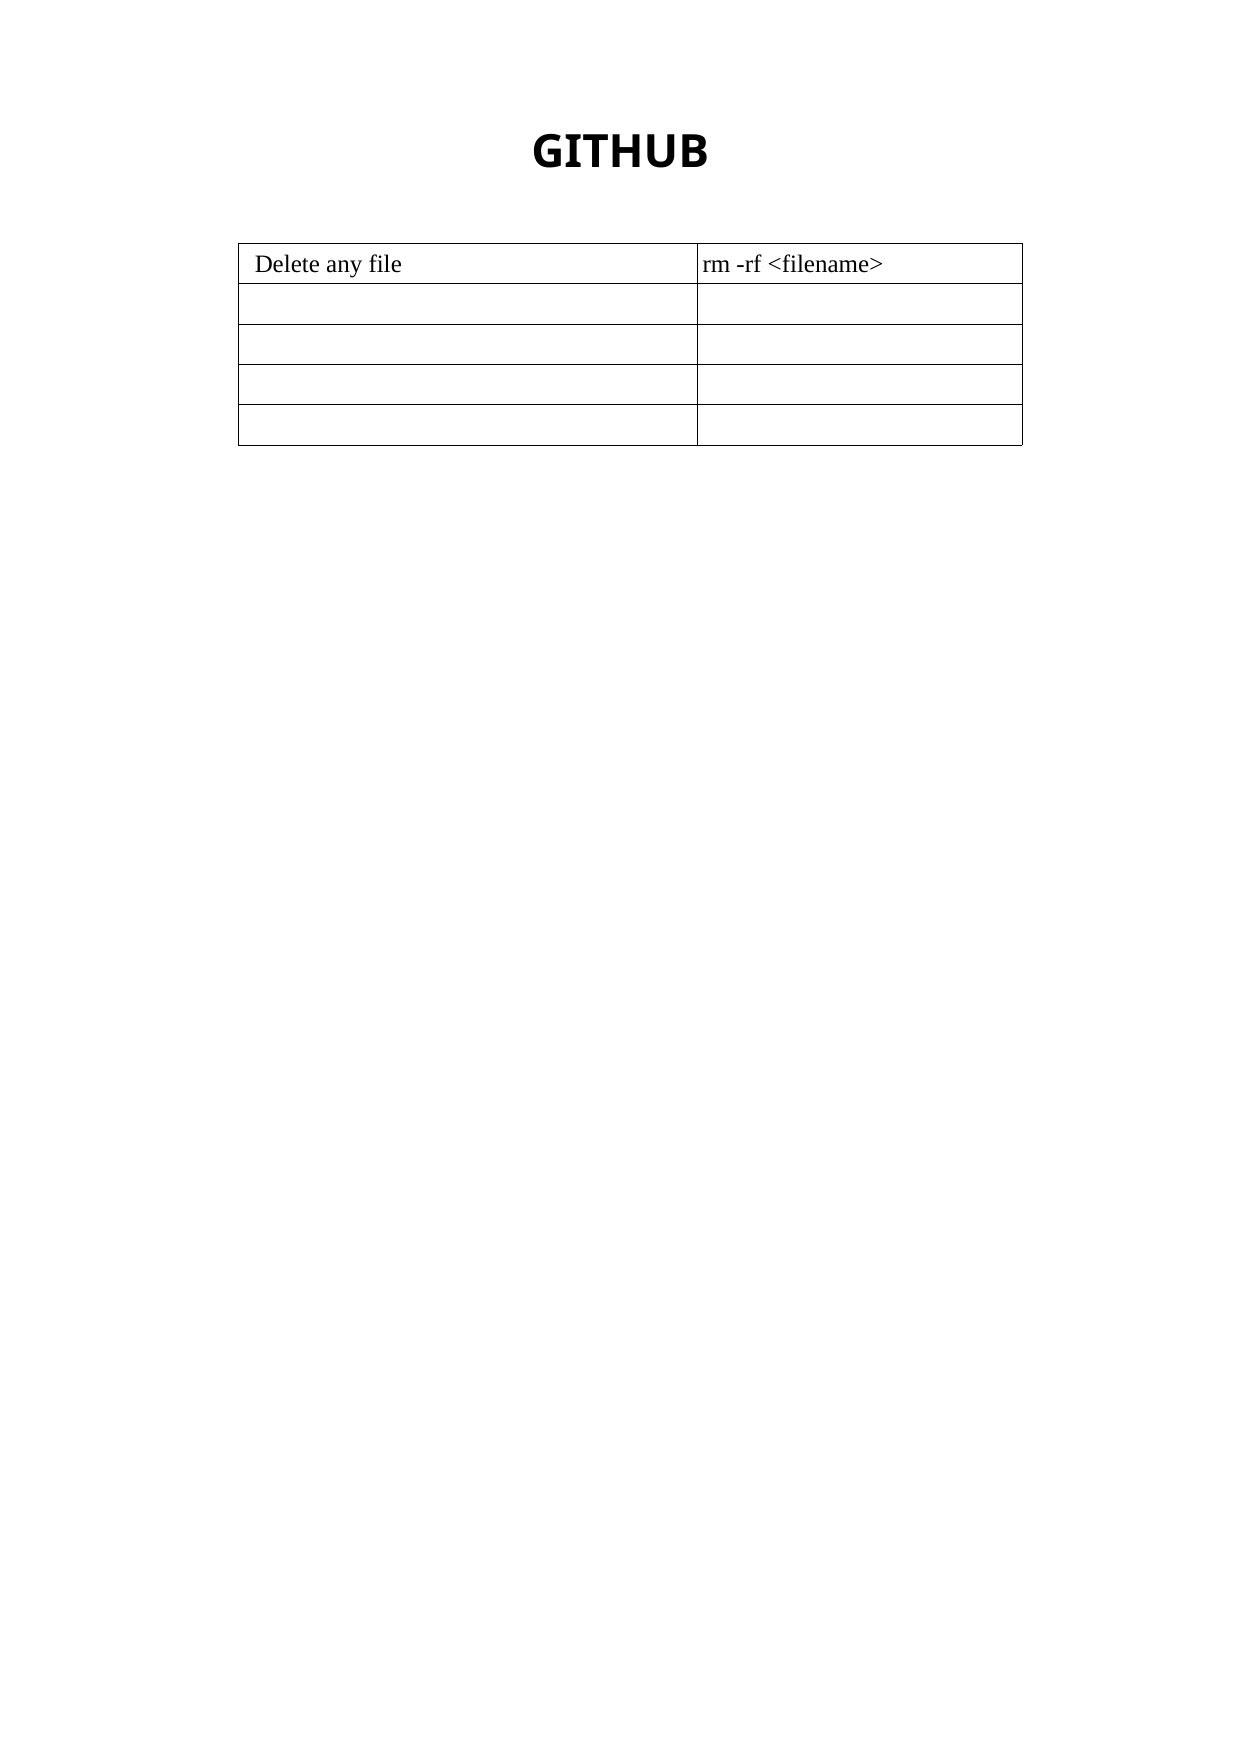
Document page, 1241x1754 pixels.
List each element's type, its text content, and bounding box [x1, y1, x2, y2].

table_cell [239, 325, 697, 364]
text GITHUB [118, 118, 1122, 181]
table_cell [239, 365, 697, 404]
table_cell [239, 284, 697, 323]
table_cell [698, 405, 1022, 444]
table_cell [698, 284, 1022, 323]
table_cell [698, 365, 1022, 404]
table_header rm -rf <filename> [698, 244, 1022, 283]
table_cell [239, 405, 697, 444]
table_cell [698, 325, 1022, 364]
table_header Delete any file [239, 244, 697, 283]
